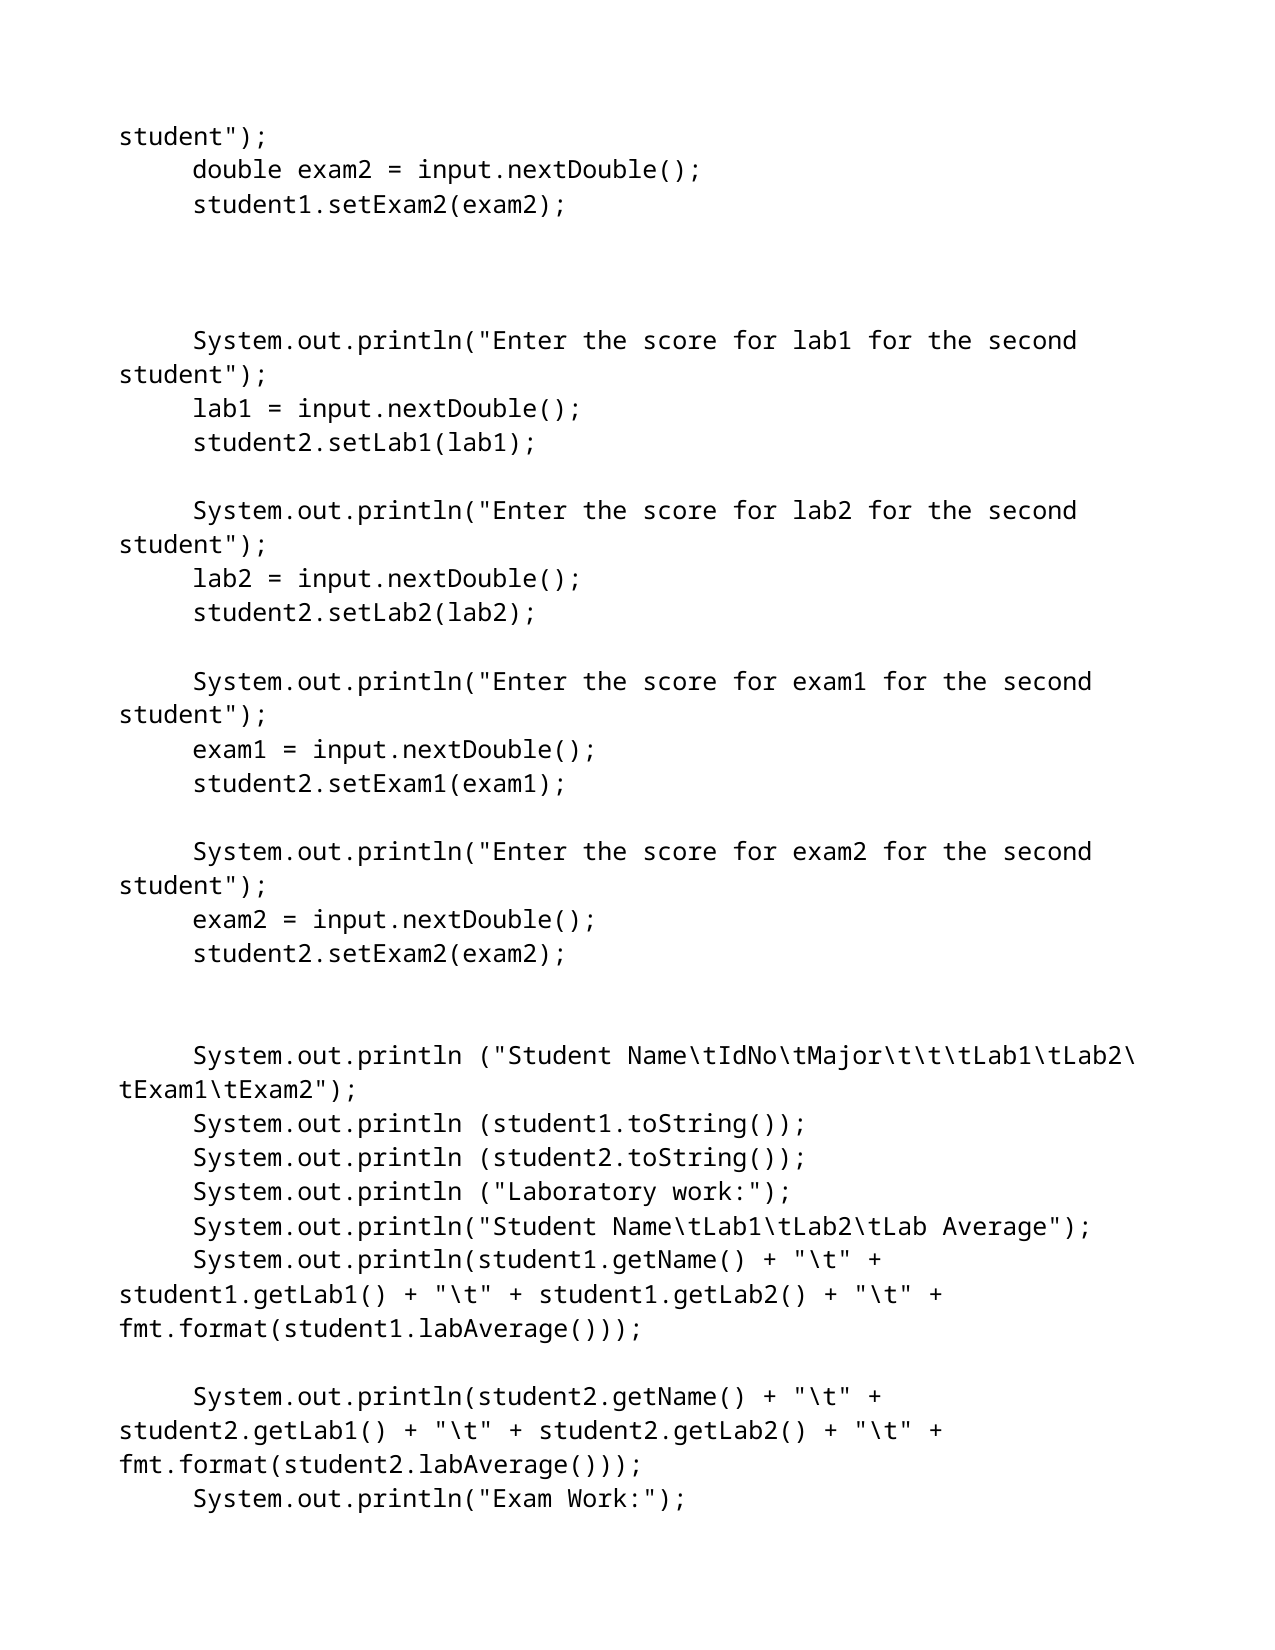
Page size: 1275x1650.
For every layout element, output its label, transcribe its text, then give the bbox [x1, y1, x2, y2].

text student1.setExam2(exam2); [118, 186, 1157, 220]
text lab1 = input.nextDouble(); [118, 391, 1157, 425]
text exam1 = input.nextDouble(); [118, 731, 1157, 765]
text System.out.println(student1.getName() + "\t" + student1.getLab1() + "\t" + student1.getLab2() + "\t" + fmt.format(student1.labAverage())); [118, 1242, 1157, 1344]
text System.out.println ("Student Name\tIdNo\tMajor\t\t\tLab1\tLab2\tExam1\tExam2"); [118, 1038, 1157, 1106]
text System.out.println (student2.toString()); [118, 1140, 1157, 1174]
text student2.setExam1(exam1); [118, 765, 1157, 799]
text student2.setLab2(lab2); [118, 595, 1157, 629]
text student2.setExam2(exam2); [118, 936, 1157, 970]
text exam2 = input.nextDouble(); [118, 902, 1157, 936]
text System.out.println("Enter the score for exam1 for the second student"); [118, 663, 1157, 731]
text System.out.println("Exam Work:"); [118, 1481, 1157, 1515]
text System.out.println("Enter the score for lab1 for the second student"); [118, 322, 1157, 391]
text lab2 = input.nextDouble(); [118, 561, 1157, 595]
text System.out.println("Enter the score for lab2 for the second student"); [118, 493, 1157, 561]
text student2.setLab1(lab1); [118, 425, 1157, 459]
text System.out.println("Enter the score for exam2 for the second student"); [118, 833, 1157, 902]
text student"); [118, 118, 1157, 152]
text System.out.println(student2.getName() + "\t" + student2.getLab1() + "\t" + student2.getLab2() + "\t" + fmt.format(student2.labAverage())); [118, 1378, 1157, 1481]
text double exam2 = input.nextDouble(); [118, 152, 1157, 186]
text System.out.println (student1.toString()); [118, 1106, 1157, 1140]
text System.out.println ("Laboratory work:"); [118, 1174, 1157, 1208]
text System.out.println("Student Name\tLab1\tLab2\tLab Average"); [118, 1208, 1157, 1242]
